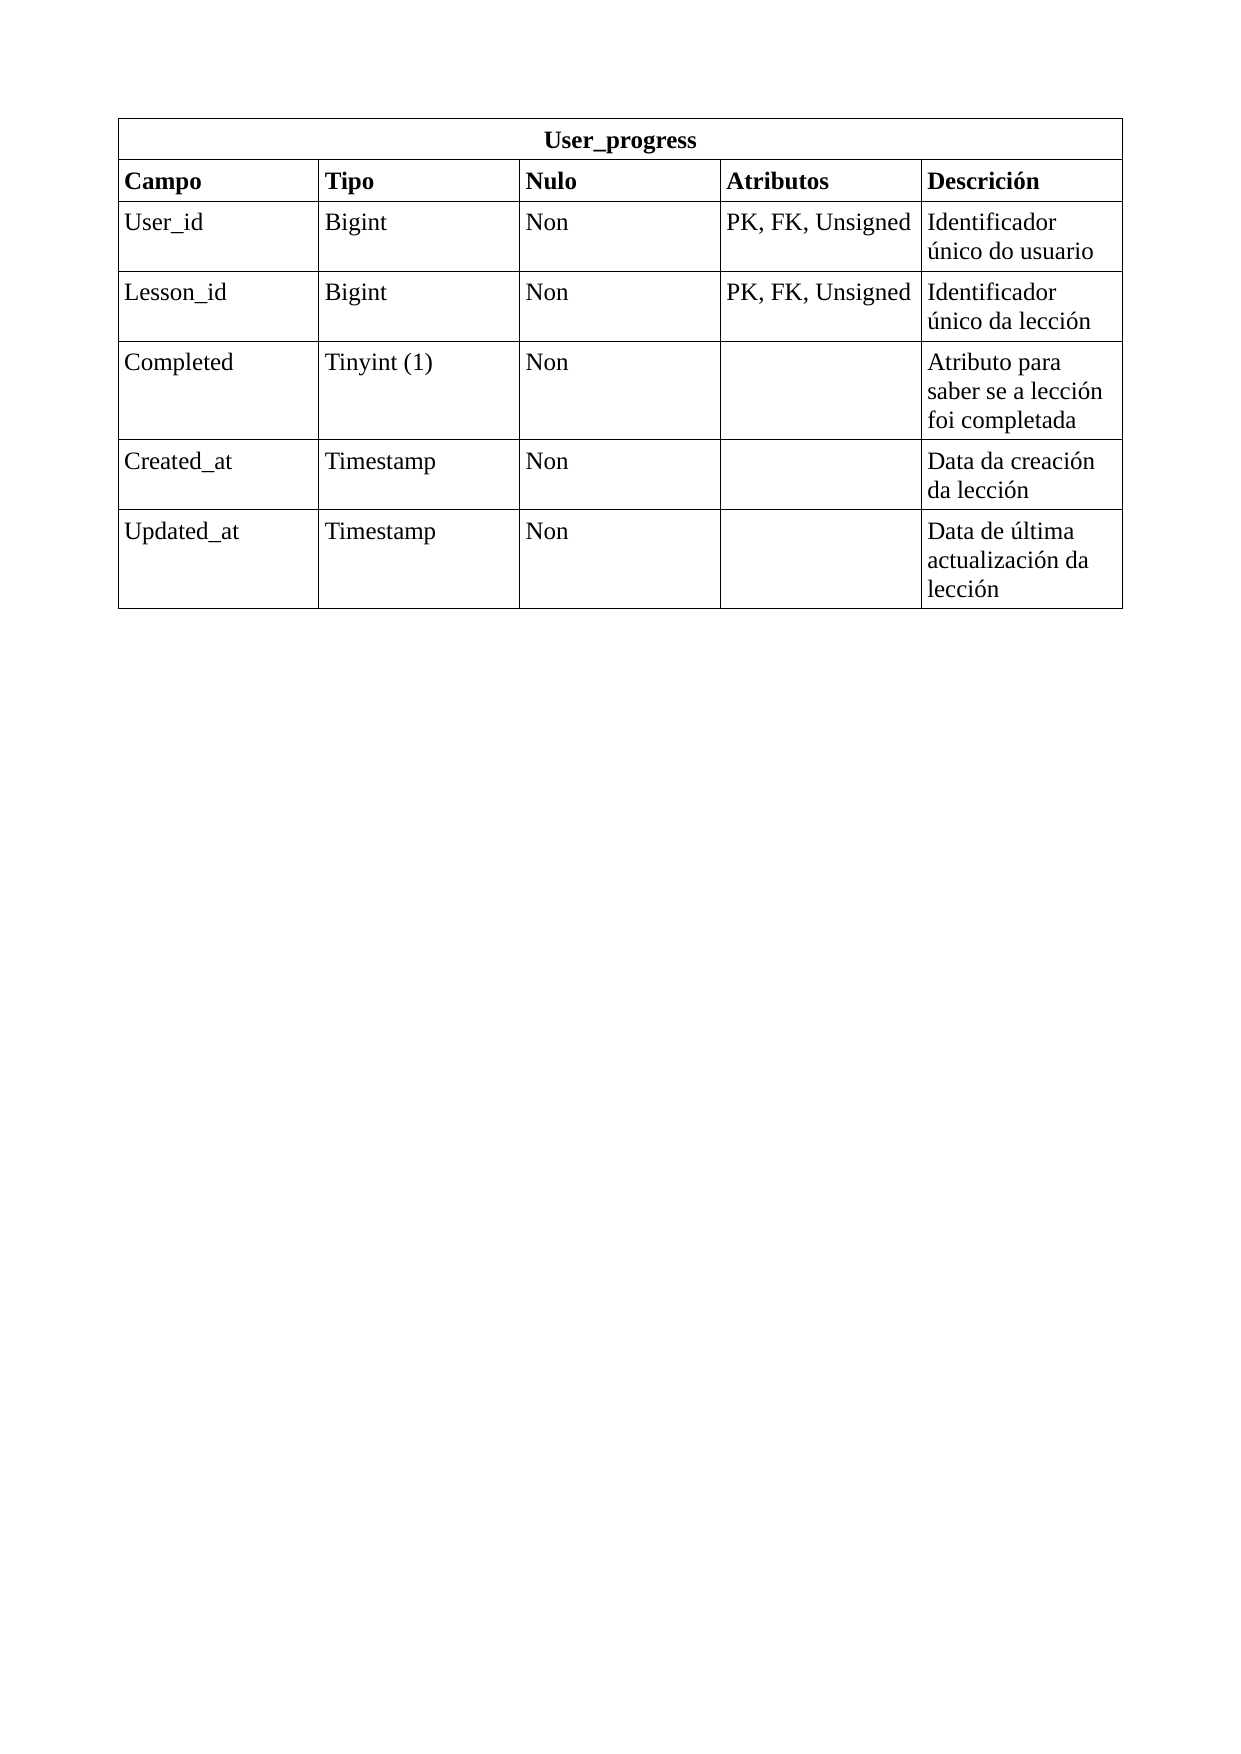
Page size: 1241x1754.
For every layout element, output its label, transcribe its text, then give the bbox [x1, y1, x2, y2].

table_cell Identificador único da lección [922, 272, 1122, 341]
table_cell User_id [119, 202, 318, 271]
table_cell Atributos [721, 160, 921, 201]
table_cell Data de última actualización da lección [922, 510, 1122, 608]
table_cell Non [520, 342, 720, 439]
table_cell Tipo [319, 160, 519, 201]
table_header User_progress [119, 119, 1122, 159]
table_cell Timestamp [319, 510, 519, 608]
table_cell PK, FK, Unsigned [721, 202, 921, 271]
table_cell Data da creación da lección [922, 440, 1122, 509]
table_cell Completed [119, 342, 318, 439]
table_cell Updated_at [119, 510, 318, 608]
table_cell Atributo para saber se a lección foi completada [922, 342, 1122, 439]
table_cell Non [520, 510, 720, 608]
table_cell Bigint [319, 202, 519, 271]
table_cell Nulo [520, 160, 720, 201]
table_cell Non [520, 440, 720, 509]
table_cell [721, 440, 921, 509]
table_cell Timestamp [319, 440, 519, 509]
table_cell Lesson_id [119, 272, 318, 341]
table_cell [721, 342, 921, 439]
table_cell Identificador único do usuario [922, 202, 1122, 271]
table_cell PK, FK, Unsigned [721, 272, 921, 341]
table_cell Created_at [119, 440, 318, 509]
table_cell Descrición [922, 160, 1122, 201]
table_cell [721, 510, 921, 608]
table_cell Tinyint (1) [319, 342, 519, 439]
table_cell Non [520, 272, 720, 341]
table_cell Bigint [319, 272, 519, 341]
table_cell Non [520, 202, 720, 271]
table_cell Campo [119, 160, 318, 201]
